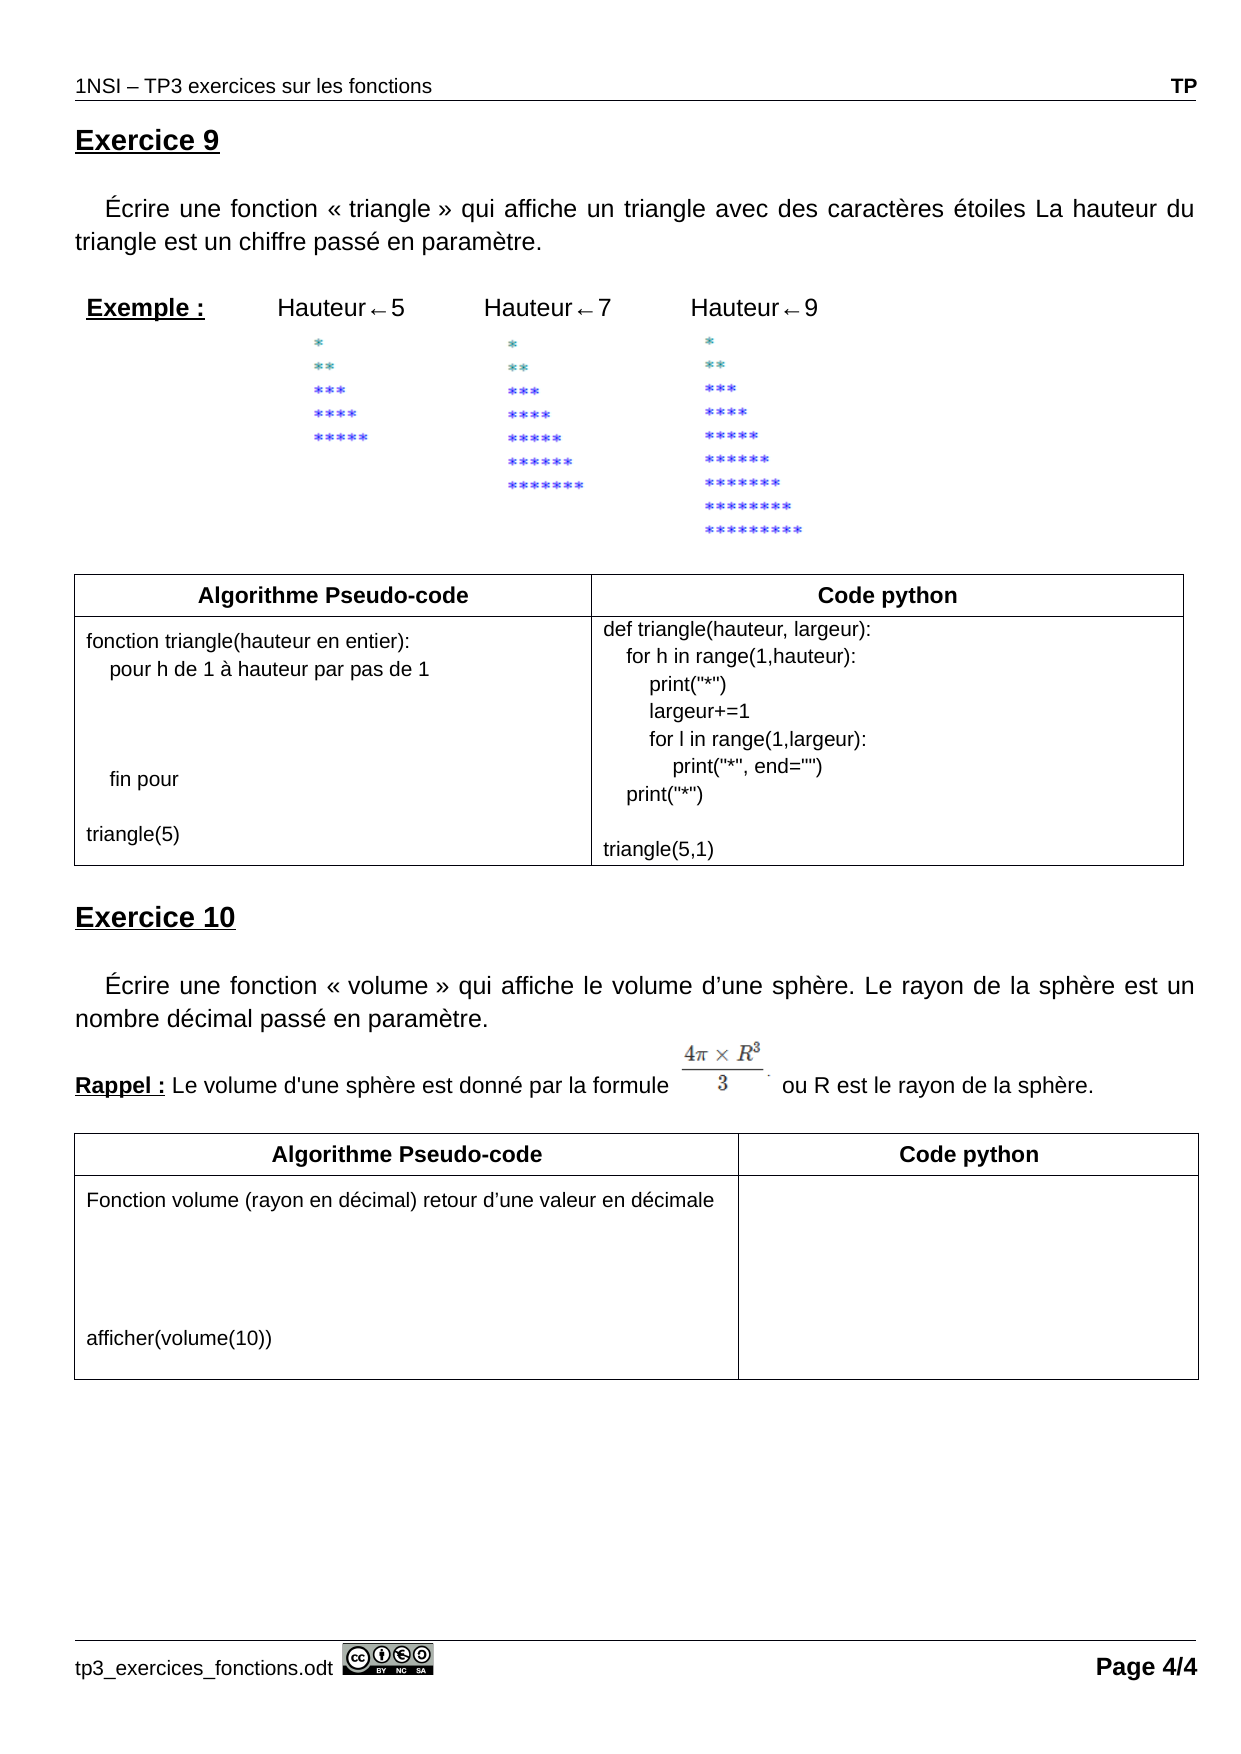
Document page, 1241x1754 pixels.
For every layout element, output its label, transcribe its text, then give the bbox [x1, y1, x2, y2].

table_header Code python [739, 1134, 1198, 1174]
table_cell [739, 1176, 1198, 1379]
table_cell [238, 322, 444, 543]
table_header Hauteur←5 [238, 294, 444, 322]
table_cell [444, 322, 651, 543]
table_cell Fonction volume (rayon en décimal) retour d’une valeur en décimale afficher(volume(10)) [75, 1176, 738, 1379]
table_cell [651, 322, 858, 543]
table_header Hauteur←7 [444, 294, 651, 322]
table_header Hauteur←9 [651, 294, 858, 322]
text Exercice 10 [75, 900, 1196, 933]
picture [675, 1037, 775, 1094]
picture [342, 1643, 434, 1675]
text Rappel : Le volume d'une sphère est donné par la formule ou R est le rayon de la sphère. [75, 1037, 1196, 1098]
text Écrire une fonction « volume » qui affiche le volume d’une sphère. Le rayon de la sphère est un nombre décimal passé en paramètre. [75, 971, 1196, 1033]
text Exercice 9 [75, 123, 1196, 156]
table_header Algorithme Pseudo-code [75, 575, 591, 616]
table_header Algorithme Pseudo-code [75, 1134, 738, 1174]
table_cell def triangle(hauteur, largeur): for h in range(1,hauteur): print("*") largeur+=1 for l in range(1,largeur): print("*", end="") print("*") triangle(5,1) [592, 617, 1183, 865]
table_cell fonction triangle(hauteur en entier): pour h de 1 à hauteur par pas de 1 fin pour triangle(5) [75, 617, 591, 865]
table_header Code python [592, 575, 1183, 616]
table_cell [75, 322, 238, 543]
table_header Exemple : [75, 294, 238, 322]
text Écrire une fonction « triangle » qui affiche un triangle avec des caractères étoiles La hauteur du triangle est un chiffre passé en paramètre. [75, 194, 1196, 256]
